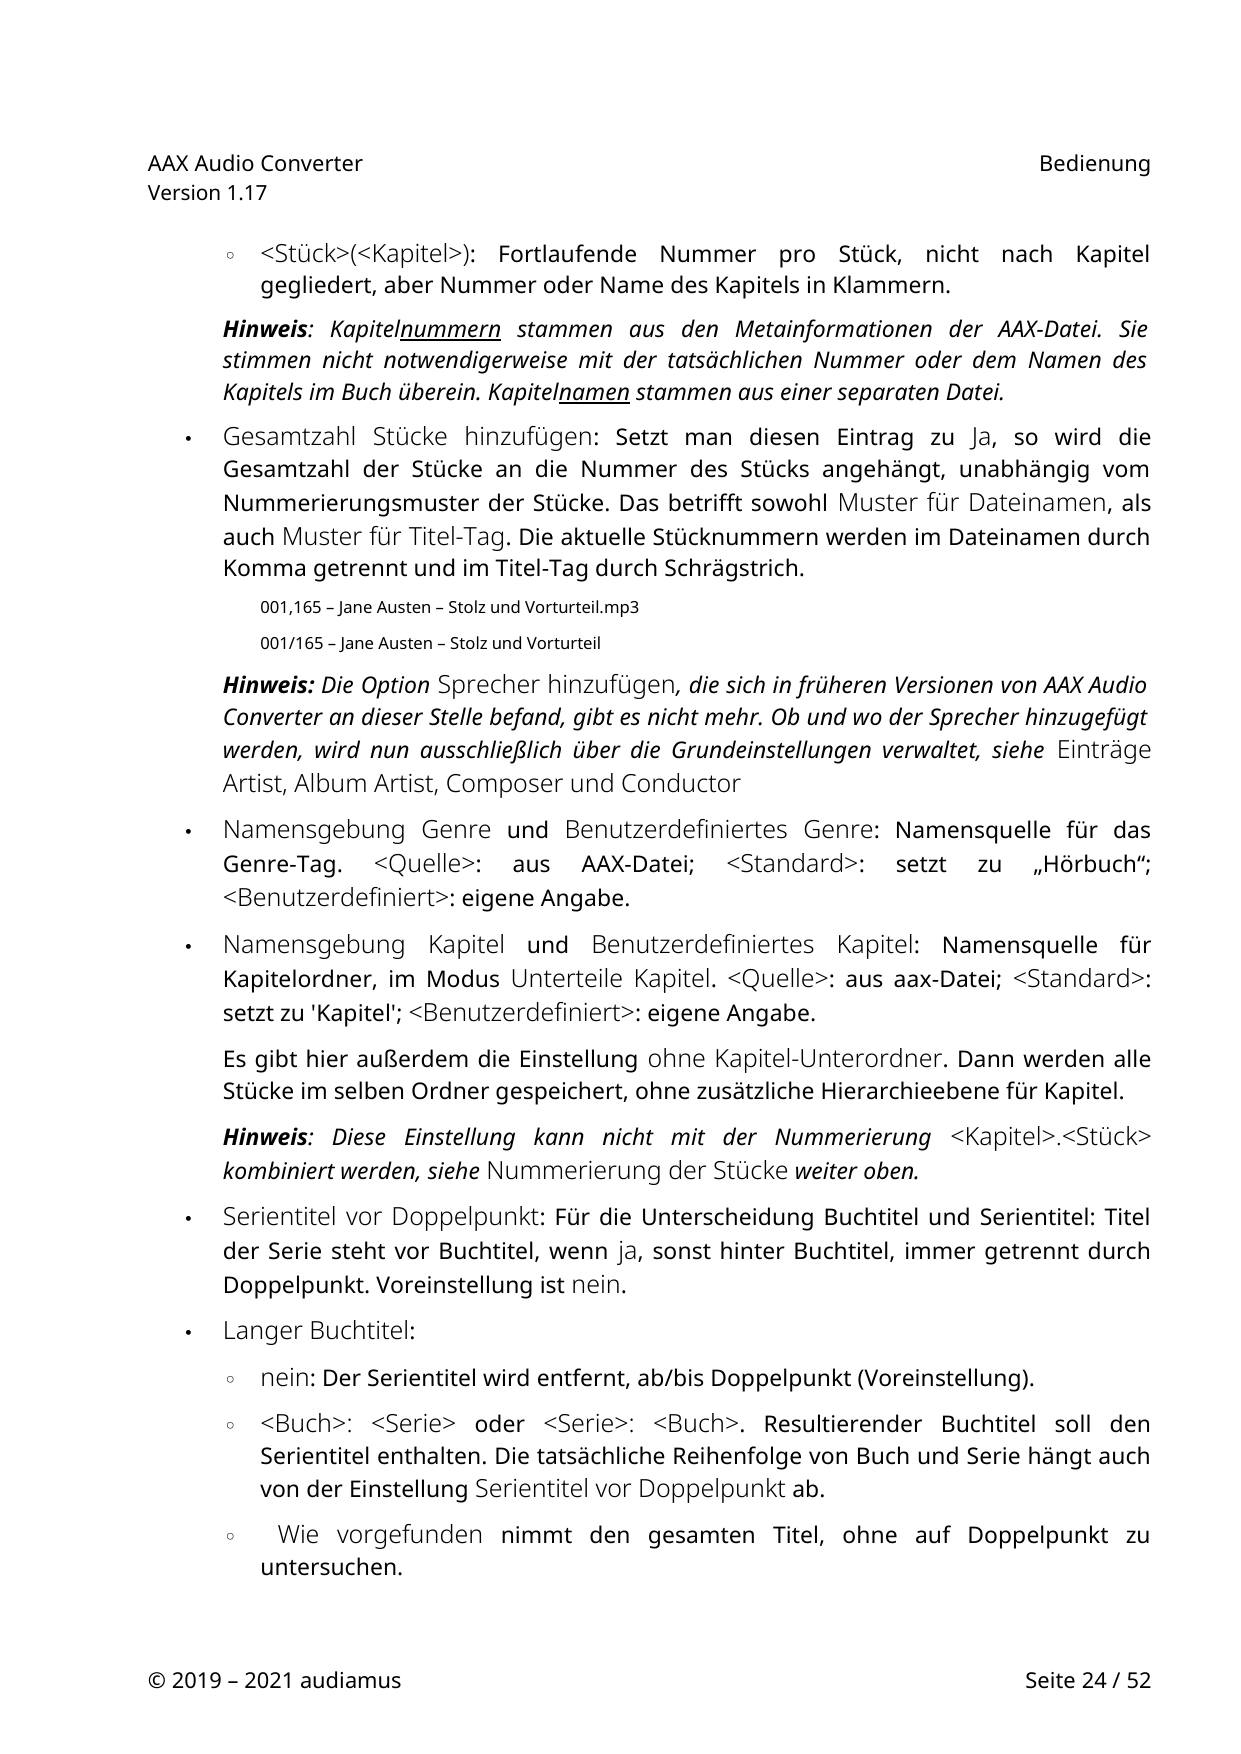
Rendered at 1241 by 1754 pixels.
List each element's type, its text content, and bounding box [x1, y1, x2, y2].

list Gesamtzahl Stücke hinzufügen: Setzt man diesen Eintrag zu Ja, so wird die Gesamtzahl der Stücke an die Nummer des Stücks angehängt, unabhängig vom Nummerierungsmuster der Stücke. Das betrifft sowohl Muster für Dateinamen, als auch Muster für Titel-Tag. Die aktuelle Stücknummern werden im Dateinamen durch Komma getrennt und im Titel-Tag durch Schrägstrich. [185, 419, 1152, 583]
list Hinweis: Diese Einstellung kann nicht mit der Nummerierung <Kapitel>.<Stück> kombiniert werden, siehe Nummerierung der Stücke weiter oben. [185, 1118, 1152, 1186]
list <Stück>(<Kapitel>): Fortlaufende Nummer pro Stück, nicht nach Kapitel gegliedert, aber Nummer oder Name des Kapitels in Klammern. [223, 235, 1152, 301]
list Hinweis: Die Option Sprecher hinzufügen, die sich in früheren Versionen von AAX Audio Converter an dieser Stelle befand, gibt es nicht mehr. Ob und wo der Sprecher hinzugefügt werden, wird nun ausschließlich über die Grundeinstellungen verwaltet, siehe Einträge Artist, Album Artist, Composer und Conductor [185, 667, 1152, 800]
list <Buch>: <Serie> oder <Serie>: <Buch>. Resultierender Buchtitel soll den Serientitel enthalten. Die tatsächliche Reihenfolge von Buch und Serie hängt auch von der Einstellung Serientitel vor Doppelpunkt ab. [223, 1406, 1152, 1505]
list Hinweis: Kapitelnummern stammen aus den Metainformationen der AAX-Datei. Sie stimmen nicht notwendigerweise mit der tatsächlichen Nummer oder dem Namen des Kapitels im Buch überein. Kapitelnamen stammen aus einer separaten Datei. [185, 313, 1152, 407]
list Serientitel vor Doppelpunkt: Für die Unterscheidung Buchtitel und Serientitel: Titel der Serie steht vor Buchtitel, wenn ja, sonst hinter Buchtitel, immer getrennt durch Doppelpunkt. Voreinstellung ist nein. [185, 1199, 1152, 1301]
list Wie vorgefunden nimmt den gesamten Titel, ohne auf Doppelpunkt zu untersuchen. [223, 1517, 1152, 1582]
list Namensgebung Genre und Benutzerdefiniertes Genre: Namensquelle für das Genre-Tag. <Quelle>: aus AAX-Datei; <Standard>: setzt zu „Hörbuch“; <Benutzerdefiniert>: eigene Angabe. [185, 812, 1152, 914]
list Namensgebung Kapitel und Benutzerdefiniertes Kapitel: Namensquelle für Kapitelordner, im Modus Unterteile Kapitel. <Quelle>: aus aax-Datei; <Standard>: setzt zu 'Kapitel'; <Benutzerdefiniert>: eigene Angabe. [185, 926, 1152, 1028]
list Langer Buchtitel: [185, 1313, 1152, 1347]
list nein: Der Serientitel wird entfernt, ab/bis Doppelpunkt (Voreinstellung). [223, 1359, 1152, 1393]
list 001,165 – Jane Austen – Stolz und Vorturteil.mp3 [223, 596, 1152, 619]
list Es gibt hier außerdem die Einstellung ohne Kapitel-Unterordner. Dann werden alle Stücke im selben Ordner gespeichert, ohne zusätzliche Hierarchieebene für Kapitel. [185, 1041, 1152, 1106]
list 001/165 – Jane Austen – Stolz und Vorturteil [223, 631, 1152, 654]
